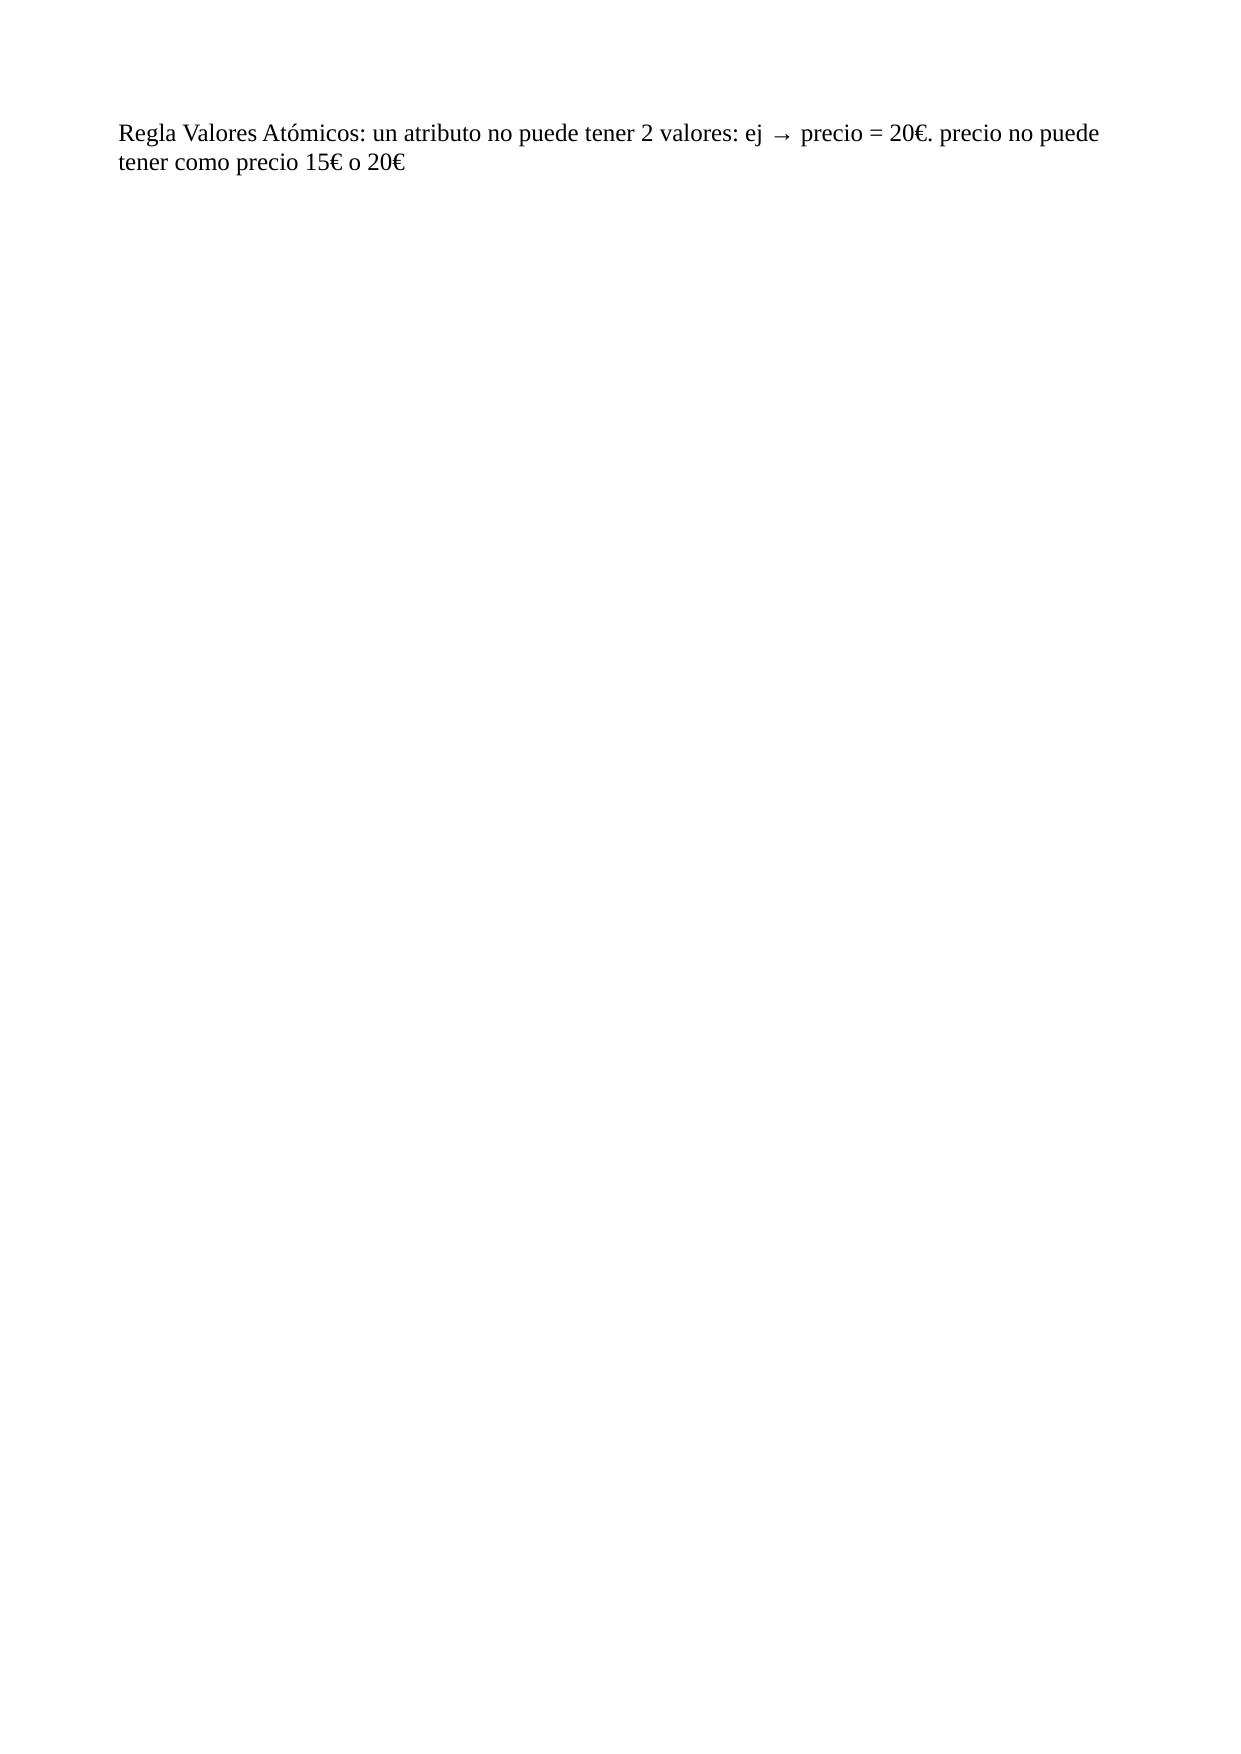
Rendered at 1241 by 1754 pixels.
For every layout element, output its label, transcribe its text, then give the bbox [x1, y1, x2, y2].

text Regla Valores Atómicos: un atributo no puede tener 2 valores: ej → precio = 20€. precio no puede tener como precio 15€ o 20€ [118, 118, 1122, 176]
